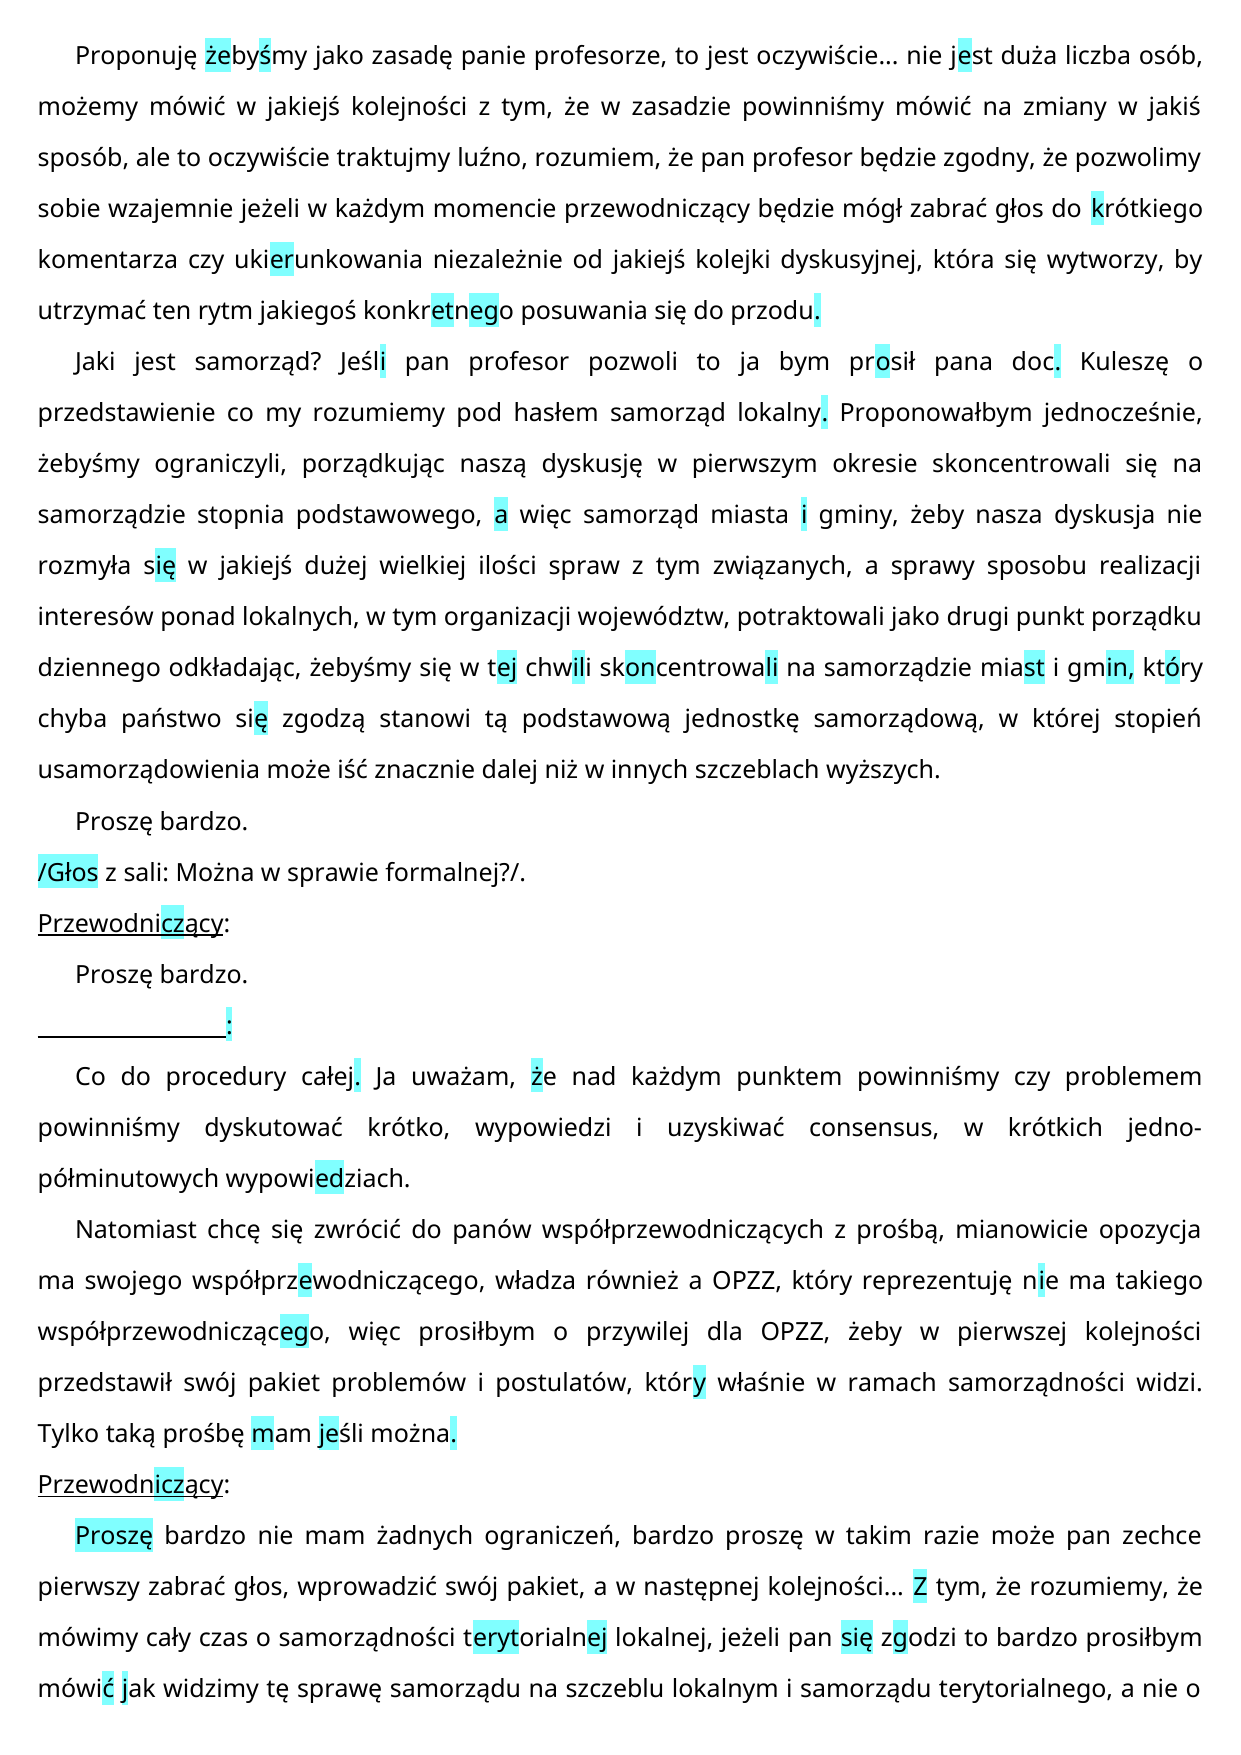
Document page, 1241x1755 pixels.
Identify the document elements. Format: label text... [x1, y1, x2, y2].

text Proponuję żebyśmy jako zasadę panie profesorze, to jest oczywiście... nie jest duża liczba osób, możemy mówić w jakiejś kolejności z tym, że w zasadzie powinniśmy mówić na zmiany w jakiś sposób, ale to oczywiście traktujmy luźno, rozumiem, że pan profesor będzie zgodny, że pozwolimy sobie wzajemnie jeżeli w każdym momencie przewodniczący będzie mógł zabrać głos do krótkiego komentarza czy ukierunkowania niezależnie od jakiejś kolejki dyskusyjnej, która się wytworzy, by utrzymać ten rytm jakiegoś konkretnego posuwania się do przodu. [37, 37, 1203, 327]
text Przewodniczący: [37, 1467, 1203, 1501]
text Natomiast chcę się zwrócić do panów współprzewodniczących z prośbą, mianowicie opozycja ma swojego współprzewodniczącego, władza również a OPZZ, który reprezentuję nie ma takiego współprzewodniczącego, więc prosiłbym o przywilej dla OPZZ, żeby w pierwszej kolejności przedstawił swój pakiet problemów i postulatów, który właśnie w ramach samorządności widzi. Tylko taką prośbę mam jeśli można. [37, 1211, 1203, 1450]
text : [37, 1007, 1203, 1041]
text Proszę bardzo. [37, 956, 1203, 990]
text /Głos z sali: Można w sprawie formalnej?/. [37, 854, 1203, 888]
text Proszę bardzo. [37, 803, 1203, 837]
text Jaki jest samorząd? Jeśli pan profesor pozwoli to ja bym prosił pana doc. Kuleszę o przedstawienie co my rozumiemy pod hasłem samorząd lokalny. Proponowałbym jednocześnie, żebyśmy ograniczyli, porządkując naszą dyskusję w pierwszym okresie skoncentrowali się na samorządzie stopnia podstawowego, a więc samorząd miasta i gminy, żeby nasza dyskusja nie rozmyła się w jakiejś dużej wielkiej ilości spraw z tym związanych, a sprawy sposobu realizacji interesów ponad lokalnych, w tym organizacji województw, potraktowali jako drugi punkt porządku dziennego odkładając, żebyśmy się w tej chwili skoncentrowali na samorządzie miast i gmin, który chyba państwo się zgodzą stanowi tą podstawową jednostkę samorządową, w której stopień usamorządowienia może iść znacznie dalej niż w innych szczeblach wyższych. [37, 344, 1203, 786]
text Przewodniczący: [37, 905, 1203, 939]
text Proszę bardzo nie mam żadnych ograniczeń, bardzo proszę w takim razie może pan zechce pierwszy zabrać głos, wprowadzić swój pakiet, a w następnej kolejności... Z tym, że rozumiemy, że mówimy cały czas o samorządności terytorialnej lokalnej, jeżeli pan się zgodzi to bardzo prosiłbym mówić jak widzimy tę sprawę samorządu na szczeblu lokalnym i samorządu terytorialnego, a nie o [37, 1518, 1203, 1705]
text Co do procedury całej. Ja uważam, że nad każdym punktem powinniśmy czy problemem powinniśmy dyskutować krótko, wypowiedzi i uzyskiwać consensus, w krótkich jedno- półminutowych wypowiedziach. [37, 1058, 1203, 1194]
